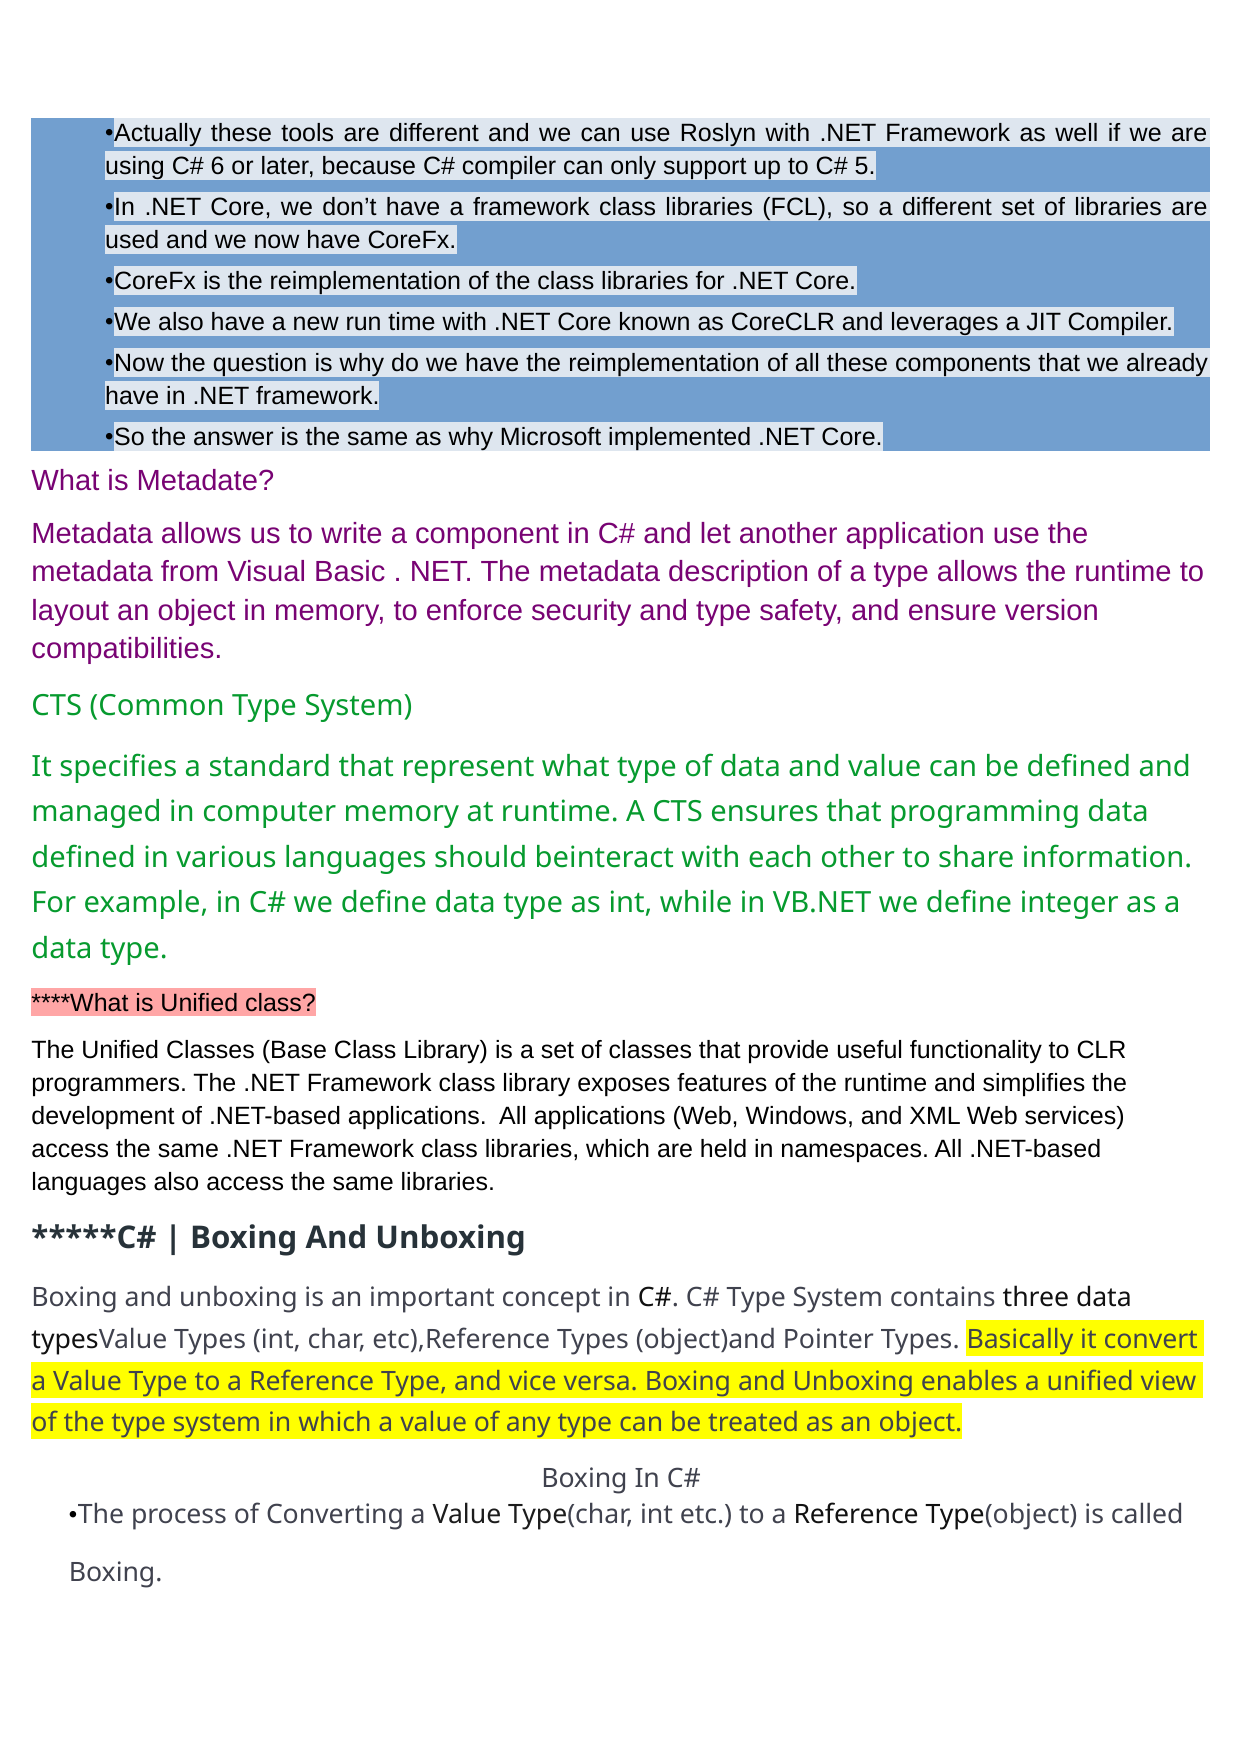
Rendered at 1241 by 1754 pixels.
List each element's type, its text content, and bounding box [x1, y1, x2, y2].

list The process of Converting a Value Type(char, int etc.) to a Reference Type(object) is called Boxing. [69, 1495, 1210, 1589]
subtitle Boxing In C# [31, 1459, 1210, 1495]
list Actually these tools are different and we can use Roslyn with .NET Framework as well if we are using C# 6 or later, because C# compiler can only support up to C# 5. [31, 118, 1210, 180]
text Boxing and unboxing is an important concept in C#. C# Type System contains three data typesValue Types (int, char, etc),Reference Types (object)and Pointer Types. Basically it convert a Value Type to a Reference Type, and vice versa. Boxing and Unboxing enables a unified view of the type system in which a value of any type can be treated as an object. [31, 1278, 1210, 1439]
text The Unified Classes (Base Class Library) is a set of classes that provide useful functionality to CLR programmers. The .NET Framework class library exposes features of the runtime and simplifies the development of .NET-based applications. All applications (Web, Windows, and XML Web services) access the same .NET Framework class libraries, which are held in namespaces. All .NET-based languages also access the same libraries. [31, 1035, 1210, 1196]
list So the answer is the same as why Microsoft implemented .NET Core. [31, 422, 1210, 451]
list We also have a new run time with .NET Core known as CoreCLR and leverages a JIT Compiler. [31, 307, 1210, 336]
text *****C# | Boxing And Unboxing [31, 1215, 1210, 1257]
list CoreFx is the reimplementation of the class libraries for .NET Core. [31, 266, 1210, 295]
text Metadata allows us to write a component in C# and let another application use the metadata from Visual Basic . NET. The metadata description of a type allows the runtime to layout an object in memory, to enforce security and type safety, and ensure version compatibilities. [31, 516, 1210, 665]
list In .NET Core, we don’t have a framework class libraries (FCL), so a different set of libraries are used and we now have CoreFx. [31, 192, 1210, 254]
list Now the question is why do we have the reimplementation of all these components that we already have in .NET framework. [31, 348, 1210, 410]
text It specifies a standard that represent what type of data and value can be defined and managed in computer memory at runtime. A CTS ensures that programming data defined in various languages should beinteract with each other to share information. For example, in C# we define data type as int, while in VB.NET we define integer as a data type. [31, 745, 1210, 967]
text What is Metadate? [31, 463, 1210, 496]
text ****What is Unified class? [31, 988, 1210, 1016]
text CTS (Common Type System) [31, 685, 1210, 724]
